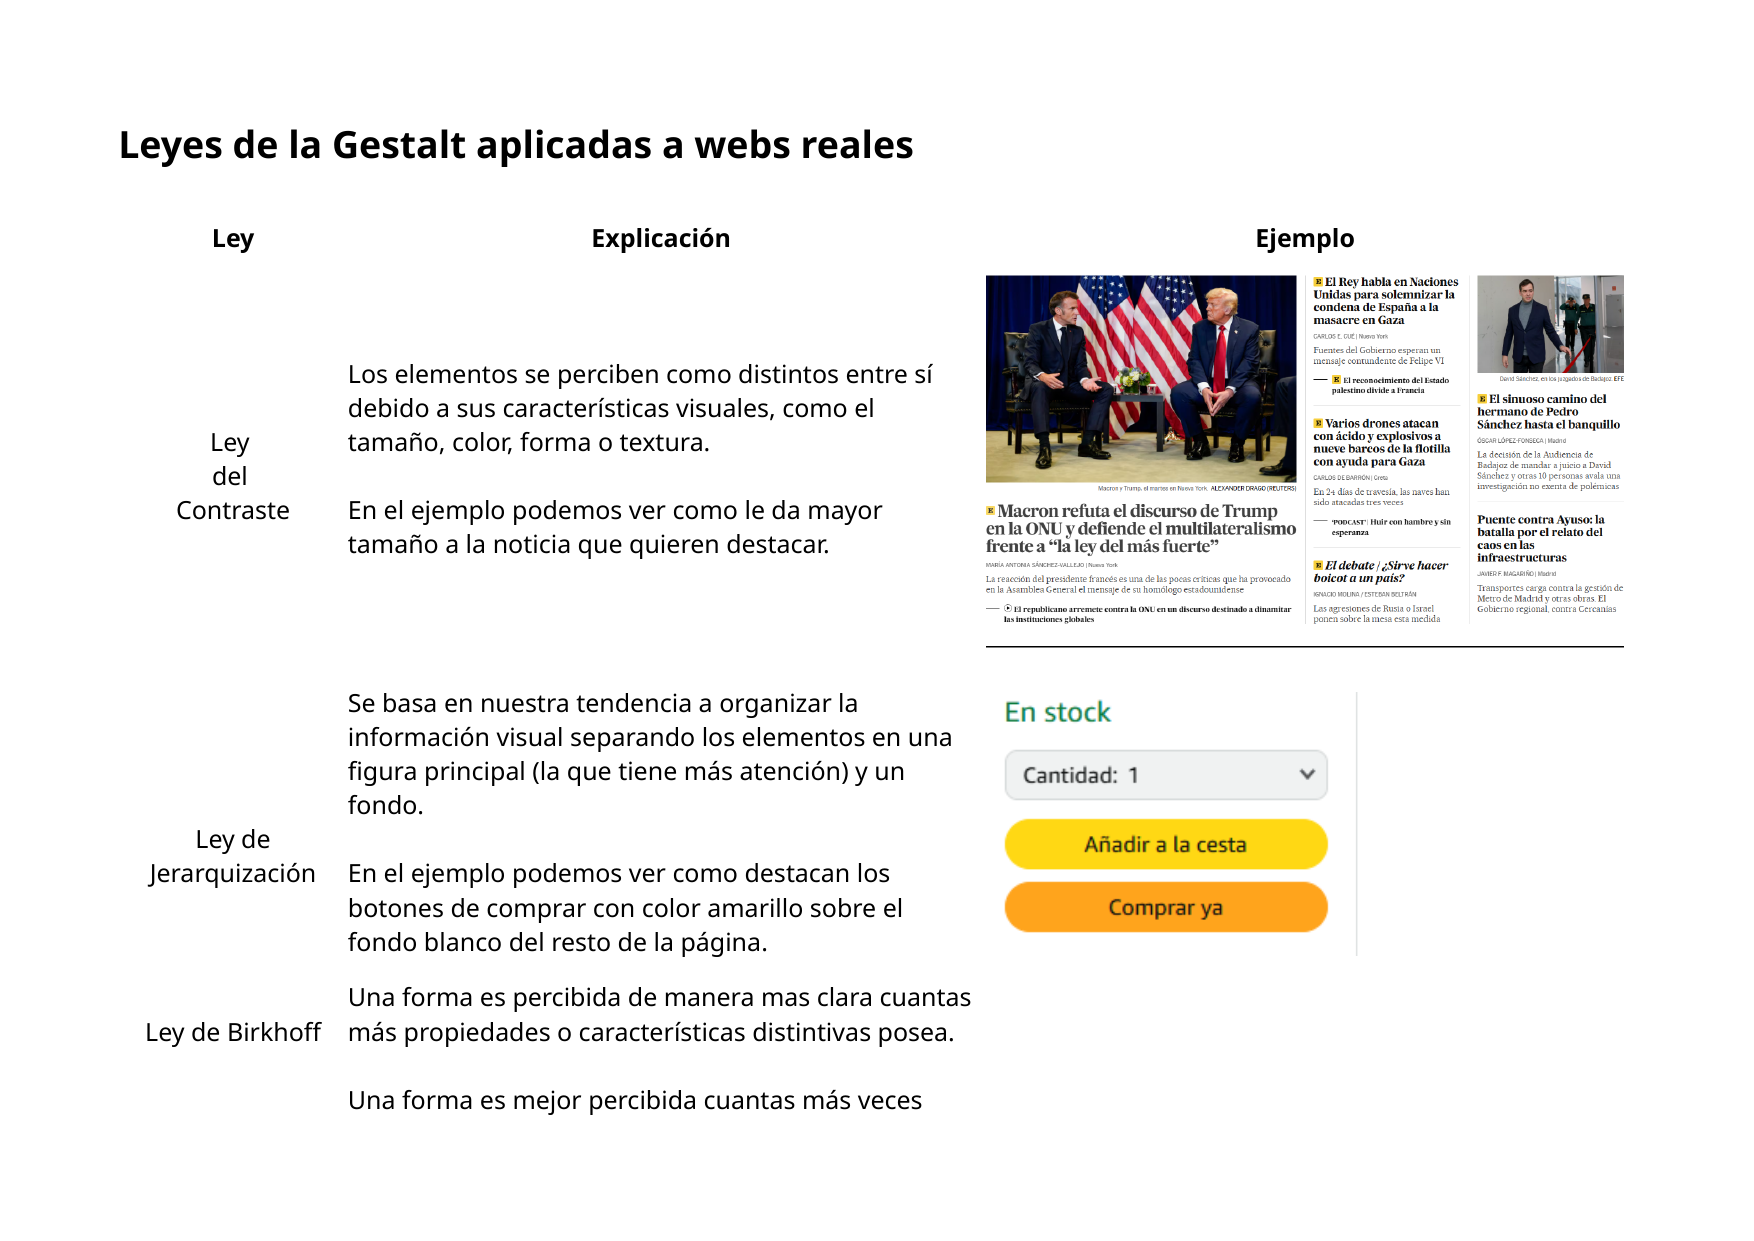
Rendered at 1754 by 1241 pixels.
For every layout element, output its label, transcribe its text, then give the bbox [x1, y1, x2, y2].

table_cell [118, 1082, 348, 1116]
table_cell Ley del Contraste [118, 254, 348, 686]
table_cell Ley de Birkhoff [118, 980, 348, 1082]
table_header Ejemplo [974, 220, 1636, 254]
text Leyes de la Gestalt aplicadas a webs reales [118, 118, 1636, 169]
table_cell Ley de Jerarquización [118, 686, 348, 980]
picture [974, 254, 1636, 652]
table_cell Los elementos se perciben como distintos entre sí debido a sus características visuales, como el tamaño, color, forma o textura. En el ejemplo podemos ver como le da mayor tamaño a la noticia que quieren destacar. [348, 254, 974, 686]
table_cell [974, 980, 1636, 1082]
table_cell [974, 1082, 1636, 1116]
picture [977, 692, 1358, 956]
table_header Explicación [348, 220, 974, 254]
table_header Ley [118, 220, 348, 254]
table_cell Se basa en nuestra tendencia a organizar la información visual separando los elementos en una figura principal (la que tiene más atención) y un fondo. En el ejemplo podemos ver como destacan los botones de comprar con color amarillo sobre el fondo blanco del resto de la página. [348, 686, 974, 980]
table_cell Una forma es percibida de manera mas clara cuantas más propiedades o características distintivas posea. [348, 980, 974, 1082]
table_cell [974, 686, 1636, 980]
table_cell Una forma es mejor percibida cuantas más veces [348, 1082, 974, 1116]
table_cell [974, 652, 1636, 686]
